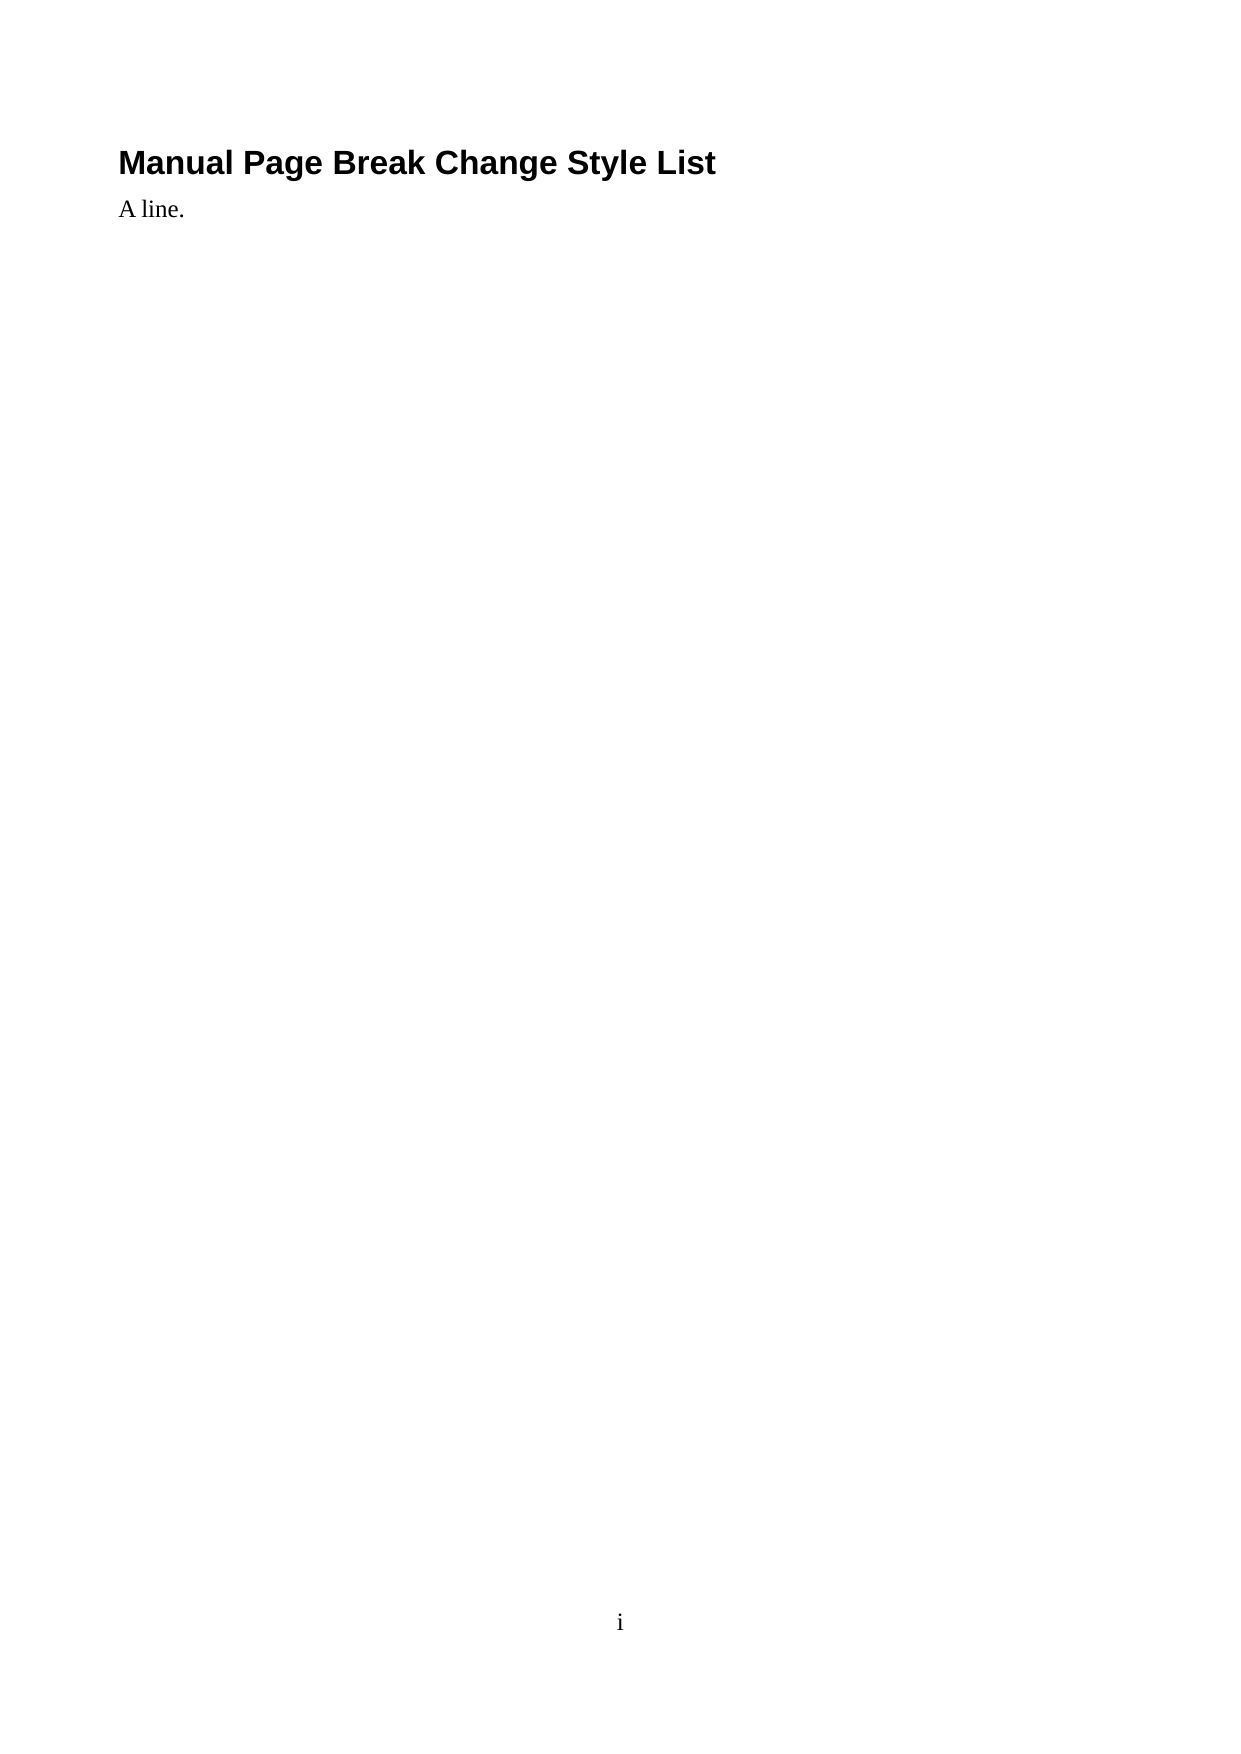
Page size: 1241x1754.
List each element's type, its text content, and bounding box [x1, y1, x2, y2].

text A line. [118, 194, 1122, 223]
subtitle Manual Page Break Change Style List [118, 143, 1122, 182]
